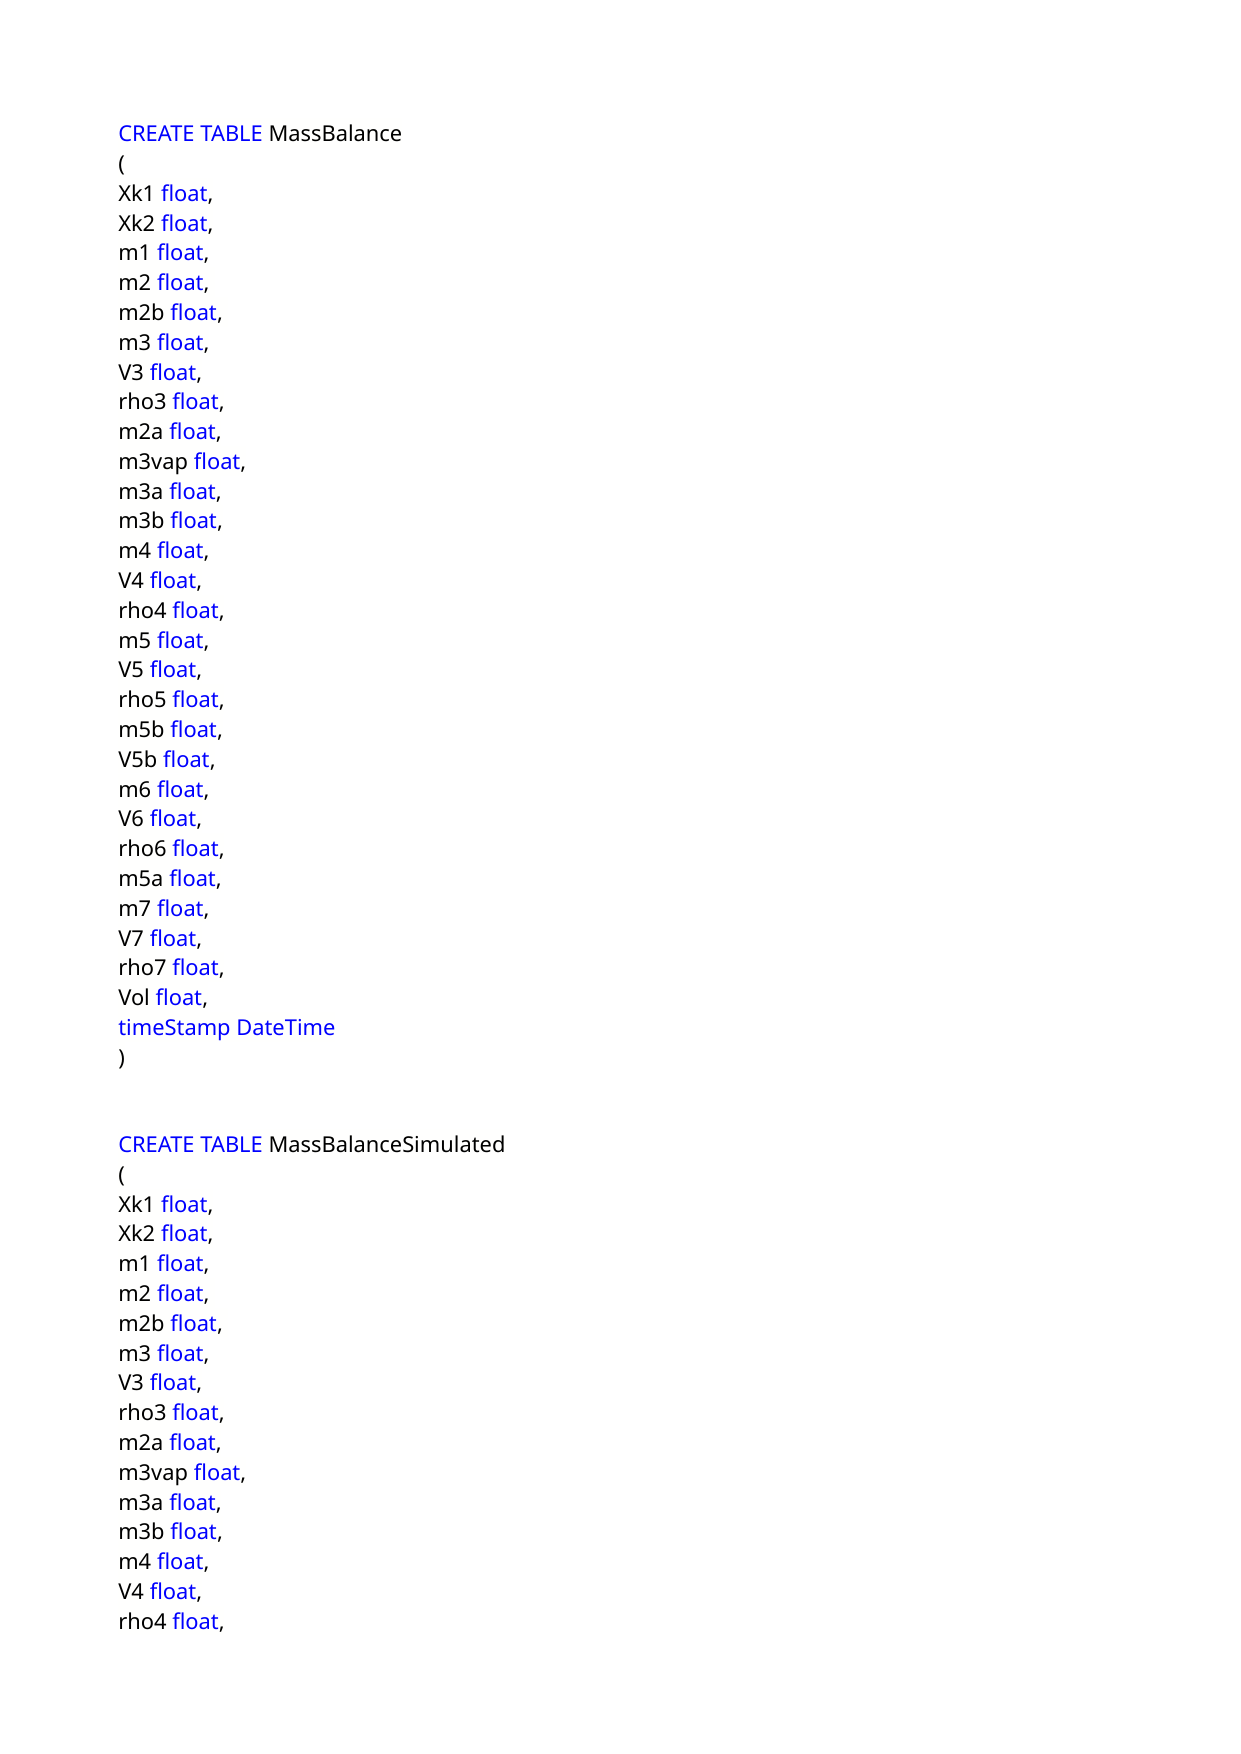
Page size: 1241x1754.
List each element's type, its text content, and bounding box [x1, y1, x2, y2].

text m6 float, [118, 773, 1122, 803]
text ( [118, 148, 1122, 178]
text m5a float, [118, 863, 1122, 893]
text m1 float, [118, 237, 1122, 267]
text m3vap float, [118, 1457, 1122, 1486]
text V3 float, [118, 1367, 1122, 1397]
text m4 float, [118, 535, 1122, 565]
text m2a float, [118, 1427, 1122, 1457]
text m2 float, [118, 267, 1122, 297]
text m7 float, [118, 893, 1122, 922]
text m3b float, [118, 505, 1122, 535]
text rho4 float, [118, 1606, 1122, 1635]
text timeStamp DateTime [118, 1012, 1122, 1042]
text rho6 float, [118, 833, 1122, 863]
text m4 float, [118, 1546, 1122, 1576]
text m3 float, [118, 327, 1122, 356]
text m2b float, [118, 1308, 1122, 1337]
text rho3 float, [118, 1397, 1122, 1427]
text m3a float, [118, 476, 1122, 505]
text rho5 float, [118, 684, 1122, 714]
text Vol float, [118, 982, 1122, 1012]
text CREATE TABLE MassBalanceSimulated [118, 1129, 1122, 1159]
text V5 float, [118, 654, 1122, 684]
text V3 float, [118, 356, 1122, 386]
text m3b float, [118, 1516, 1122, 1546]
text ( [118, 1159, 1122, 1188]
text m5 float, [118, 624, 1122, 654]
text m2b float, [118, 297, 1122, 327]
text m2a float, [118, 416, 1122, 446]
text Xk1 float, [118, 178, 1122, 207]
text V5b float, [118, 744, 1122, 773]
text rho4 float, [118, 595, 1122, 624]
text ) [118, 1042, 1122, 1071]
text Xk1 float, [118, 1188, 1122, 1218]
text Xk2 float, [118, 1218, 1122, 1248]
text V4 float, [118, 565, 1122, 595]
text Xk2 float, [118, 207, 1122, 237]
text m3a float, [118, 1486, 1122, 1516]
text V6 float, [118, 803, 1122, 833]
text V4 float, [118, 1576, 1122, 1606]
text m3vap float, [118, 446, 1122, 476]
text m1 float, [118, 1248, 1122, 1278]
text m3 float, [118, 1337, 1122, 1367]
text V7 float, [118, 922, 1122, 952]
text rho3 float, [118, 386, 1122, 416]
text CREATE TABLE MassBalance [118, 118, 1122, 148]
text m5b float, [118, 714, 1122, 744]
text rho7 float, [118, 952, 1122, 982]
text m2 float, [118, 1278, 1122, 1308]
